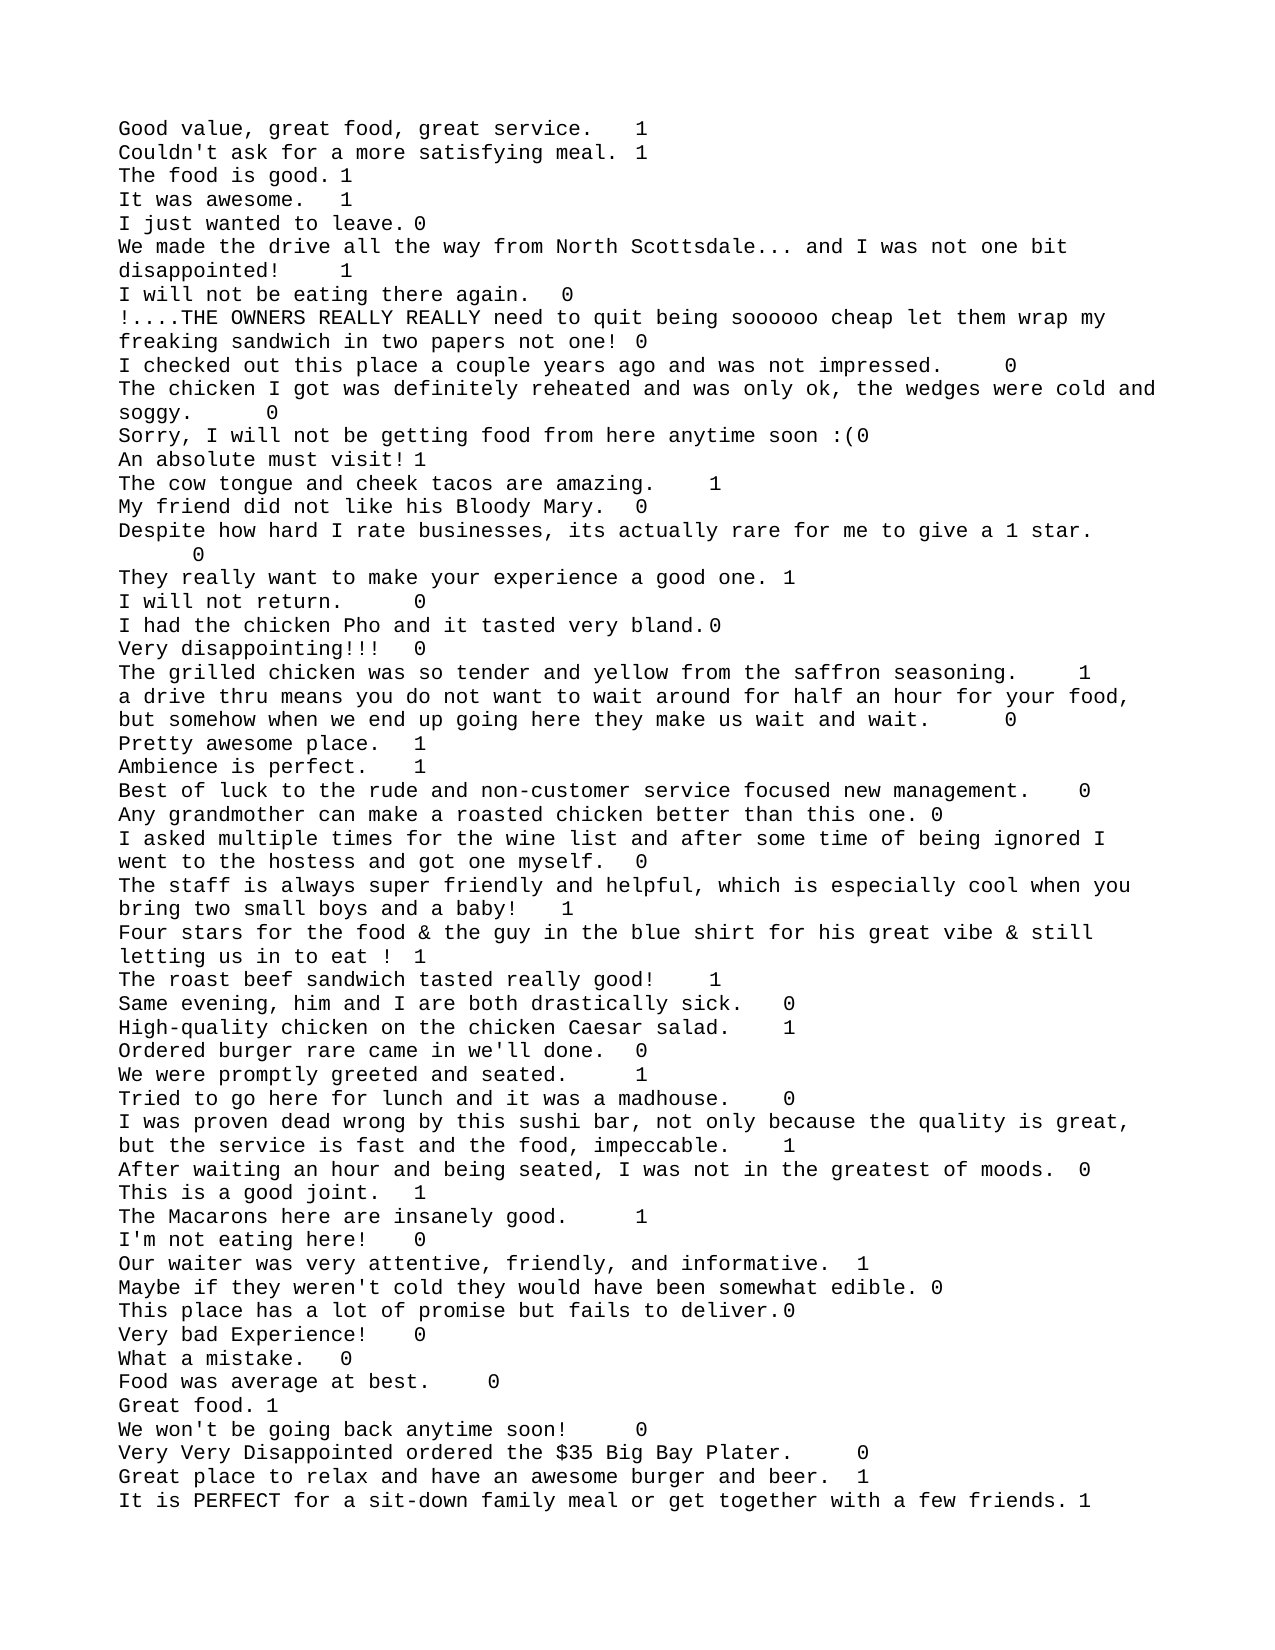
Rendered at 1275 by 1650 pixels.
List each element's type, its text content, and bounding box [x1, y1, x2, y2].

text Good value, great food, great service. 1 Couldn't ask for a more satisfying meal. 1 The food is good. 1 It was awesome. 1 I just wanted to leave. 0 We made the drive all the way from North Scottsdale... and I was not one bit disappointed! 1 I will not be eating there again. 0 !....THE OWNERS REALLY REALLY need to quit being soooooo cheap let them wrap my freaking sandwich in two papers not one! 0 I checked out this place a couple years ago and was not impressed. 0 The chicken I got was definitely reheated and was only ok, the wedges were cold and soggy. 0 Sorry, I will not be getting food from here anytime soon :( 0 An absolute must visit! 1 The cow tongue and cheek tacos are amazing. 1 My friend did not like his Bloody Mary. 0 Despite how hard I rate businesses, its actually rare for me to give a 1 star. 0 They really want to make your experience a good one. 1 I will not return. 0 I had the chicken Pho and it tasted very bland. 0 Very disappointing!!! 0 The grilled chicken was so tender and yellow from the saffron seasoning. 1 a drive thru means you do not want to wait around for half an hour for your food, but somehow when we end up going here they make us wait and wait. 0 Pretty awesome place. 1 Ambience is perfect. 1 Best of luck to the rude and non-customer service focused new management. 0 Any grandmother can make a roasted chicken better than this one. 0 I asked multiple times for the wine list and after some time of being ignored I went to the hostess and got one myself. 0 The staff is always super friendly and helpful, which is especially cool when you bring two small boys and a baby! 1 Four stars for the food & the guy in the blue shirt for his great vibe & still letting us in to eat ! 1 The roast beef sandwich tasted really good! 1 Same evening, him and I are both drastically sick. 0 High-quality chicken on the chicken Caesar salad. 1 Ordered burger rare came in we'll done. 0 We were promptly greeted and seated. 1 Tried to go here for lunch and it was a madhouse. 0 I was proven dead wrong by this sushi bar, not only because the quality is great, but the service is fast and the food, impeccable. 1 After waiting an hour and being seated, I was not in the greatest of moods. 0 This is a good joint. 1 The Macarons here are insanely good. 1 I'm not eating here! 0 Our waiter was very attentive, friendly, and informative. 1 Maybe if they weren't cold they would have been somewhat edible. 0 This place has a lot of promise but fails to deliver. 0 Very bad Experience! 0 What a mistake. 0 Food was average at best. 0 Great food. 1 We won't be going back anytime soon! 0 Very Very Disappointed ordered the $35 Big Bay Plater. 0 Great place to relax and have an awesome burger and beer. 1 It is PERFECT for a sit-down family meal or get together with a few friends. 1 [118, 118, 1157, 1513]
